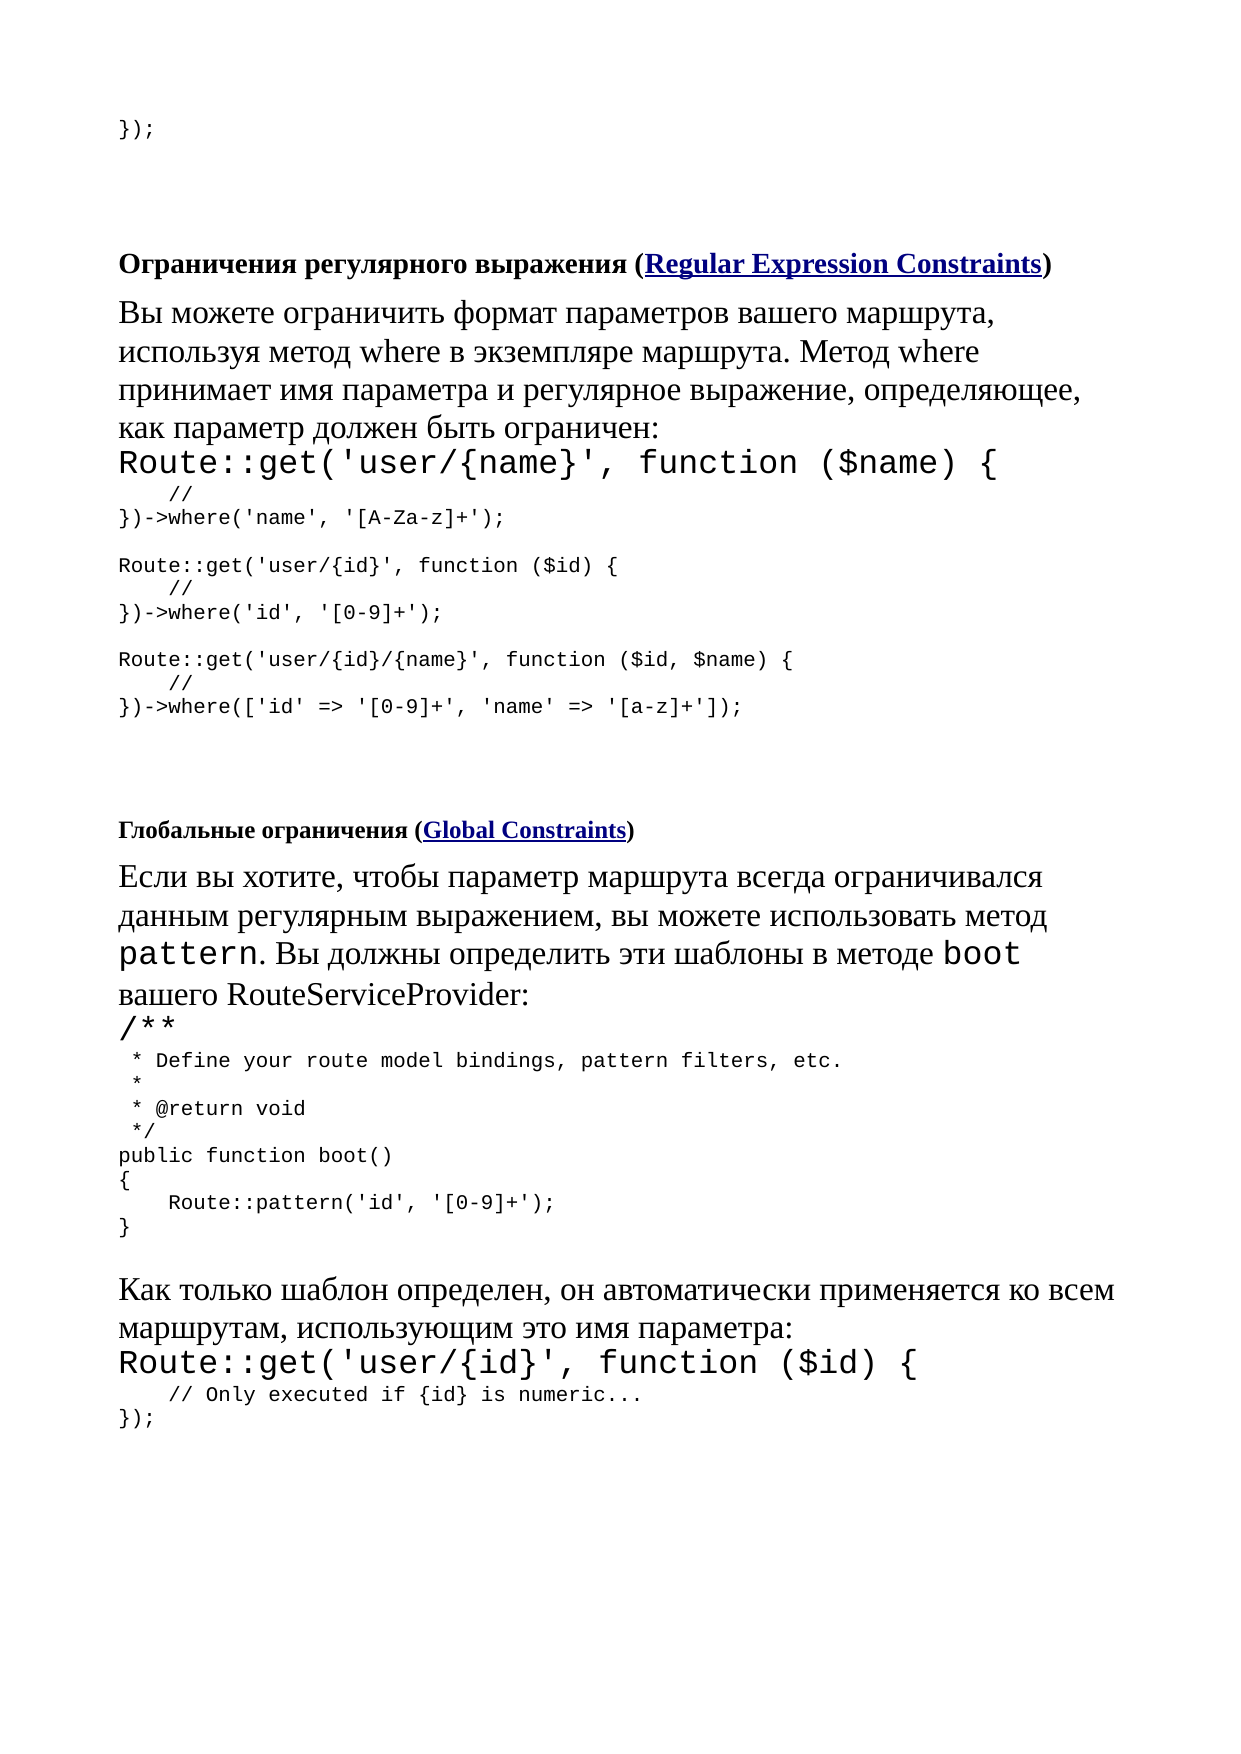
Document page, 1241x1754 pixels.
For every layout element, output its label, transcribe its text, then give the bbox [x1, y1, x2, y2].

text // Only executed if {id} is numeric... [118, 1384, 1122, 1407]
text Route::get('user/{id}', function ($id) { [118, 554, 1122, 578]
subtitle Глобальные ограничения (Global Constraints) [118, 815, 1122, 844]
text Как только шаблон определен, он автоматически применяется ко всем маршрутам, использующим это имя параметра: [118, 1269, 1122, 1346]
text // [118, 673, 1122, 696]
text public function boot() [118, 1145, 1122, 1169]
text // [118, 578, 1122, 602]
text * [118, 1074, 1122, 1098]
text })->where(['id' => '[0-9]+', 'name' => '[a-z]+']); [118, 696, 1122, 720]
text })->where('name', '[A-Za-z]+'); [118, 507, 1122, 531]
text Route::get('user/{id}', function ($id) { [118, 1346, 1122, 1384]
subtitle Ограничения регулярного выражения (Regular Expression Constraints) [118, 246, 1122, 280]
text })->where('id', '[0-9]+'); [118, 602, 1122, 626]
text Вы можете ограничить формат параметров вашего маршрута, используя метод where в экземпляре маршрута. Метод where принимает имя параметра и регулярное выражение, определяющее, как параметр должен быть ограничен: [118, 292, 1122, 446]
text * @return void [118, 1098, 1122, 1121]
text } [118, 1216, 1122, 1240]
text }); [118, 1407, 1122, 1431]
text }); [118, 118, 1122, 142]
text * Define your route model bindings, pattern filters, etc. [118, 1051, 1122, 1074]
text /** [118, 1013, 1122, 1051]
text Route::pattern('id', '[0-9]+'); [118, 1192, 1122, 1216]
text { [118, 1169, 1122, 1192]
text // [118, 484, 1122, 507]
text */ [118, 1121, 1122, 1145]
text Route::get('user/{id}/{name}', function ($id, $name) { [118, 649, 1122, 673]
text Route::get('user/{name}', function ($name) { [118, 446, 1122, 484]
text Если вы хотите, чтобы параметр маршрута всегда ограничивался данным регулярным выражением, вы можете использовать метод pattern. Вы должны определить эти шаблоны в методе boot вашего RouteServiceProvider: [118, 856, 1122, 1013]
